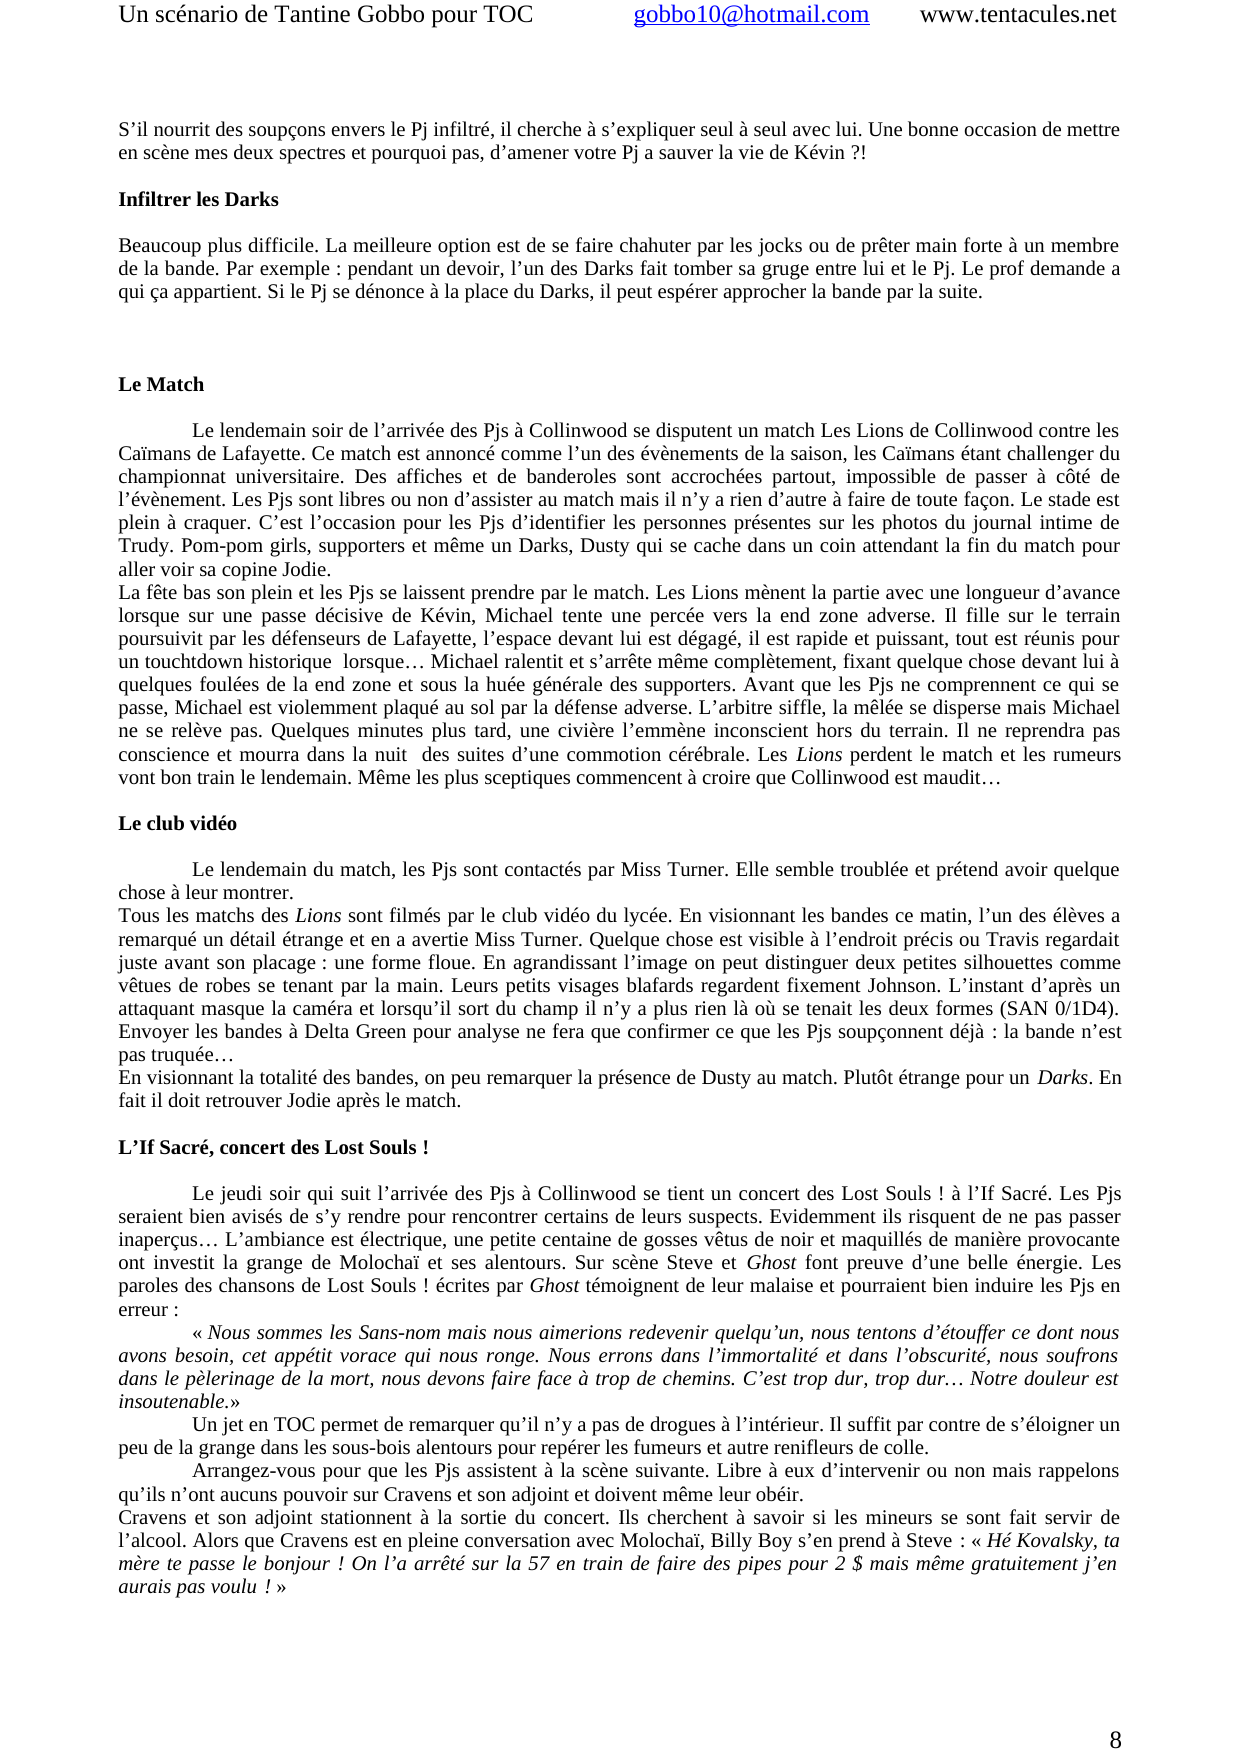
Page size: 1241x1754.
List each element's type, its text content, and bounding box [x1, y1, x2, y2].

text Tous les matchs des Lions sont filmés par le club vidéo du lycée. En visionnant les bandes ce matin, l’un des élèves a remarqué un détail étrange et en a avertie Miss Turner. Quelque chose est visible à l’endroit précis ou Travis regardait juste avant son placage : une forme floue. En agrandissant l’image on peut distinguer deux petites silhouettes comme vêtues de robes se tenant par la main. Leurs petits visages blafards regardent fixement Johnson. L’instant d’après un attaquant masque la caméra et lorsqu’il sort du champ il n’y a plus rien là où se tenait les deux formes (SAN 0/1D4). Envoyer les bandes à Delta Green pour analyse ne fera que confirmer ce que les Pjs soupçonnent déjà : la bande n’est pas truquée… [118, 904, 1122, 1066]
text Cravens et son adjoint stationnent à la sortie du concert. Ils cherchent à savoir si les mineurs se sont fait servir de l’alcool. Alors que Cravens est en pleine conversation avec Molochaï, Billy Boy s’en prend à Steve : « Hé Kovalsky, ta mère te passe le bonjour ! On l’a arrêté sur la 57 en train de faire des pipes pour 2 $ mais même gratuitement j’en aurais pas voulu ! » [118, 1506, 1122, 1598]
subtitle Le Match [118, 372, 1122, 396]
text Beaucoup plus difficile. La meilleure option est de se faire chahuter par les jocks ou de prêter main forte à un membre de la bande. Par exemple : pendant un devoir, l’un des Darks fait tomber sa gruge entre lui et le Pj. Le prof demande a qui ça appartient. Si le Pj se dénonce à la place du Darks, il peut espérer approcher la bande par la suite. [118, 234, 1122, 303]
text « Nous sommes les Sans-nom mais nous aimerions redevenir quelqu’un, nous tentons d’étouffer ce dont nous avons besoin, cet appétit vorace qui nous ronge. Nous errons dans l’immortalité et dans l’obscurité, nous soufrons dans le pèlerinage de la mort, nous devons faire face à trop de chemins. C’est trop dur, trop dur… Notre douleur est insoutenable.» [118, 1321, 1122, 1413]
text La fête bas son plein et les Pjs se laissent prendre par le match. Les Lions mènent la partie avec une longueur d’avance lorsque sur une passe décisive de Kévin, Michael tente une percée vers la end zone adverse. Il fille sur le terrain poursuivit par les défenseurs de Lafayette, l’espace devant lui est dégagé, il est rapide et puissant, tout est réunis pour un touchtdown historique lorsque… Michael ralentit et s’arrête même complètement, fixant quelque chose devant lui à quelques foulées de la end zone et sous la huée générale des supporters. Avant que les Pjs ne comprennent ce qui se passe, Michael est violemment plaqué au sol par la défense adverse. L’arbitre siffle, la mêlée se disperse mais Michael ne se relève pas. Quelques minutes plus tard, une civière l’emmène inconscient hors du terrain. Il ne reprendra pas conscience et mourra dans la nuit des suites d’une commotion cérébrale. Les Lions perdent le match et les rumeurs vont bon train le lendemain. Même les plus sceptiques commencent à croire que Collinwood est maudit… [118, 581, 1122, 789]
text S’il nourrit des soupçons envers le Pj infiltré, il cherche à s’expliquer seul à seul avec lui. Une bonne occasion de mettre en scène mes deux spectres et pourquoi pas, d’amener votre Pj a sauver la vie de Kévin ?! [118, 118, 1122, 164]
text Arrangez-vous pour que les Pjs assistent à la scène suivante. Libre à eux d’intervenir ou non mais rappelons qu’ils n’ont aucuns pouvoir sur Cravens et son adjoint et doivent même leur obéir. [118, 1459, 1122, 1506]
text Le lendemain soir de l’arrivée des Pjs à Collinwood se disputent un match Les Lions de Collinwood contre les Caïmans de Lafayette. Ce match est annoncé comme l’un des évènements de la saison, les Caïmans étant challenger du championnat universitaire. Des affiches et de banderoles sont accrochées partout, impossible de passer à côté de l’évènement. Les Pjs sont libres ou non d’assister au match mais il n’y a rien d’autre à faire de toute façon. Le stade est plein à craquer. C’est l’occasion pour les Pjs d’identifier les personnes présentes sur les photos du journal intime de Trudy. Pom-pom girls, supporters et même un Darks, Dusty qui se cache dans un coin attendant la fin du match pour aller voir sa copine Jodie. [118, 419, 1122, 581]
text Infiltrer les Darks [118, 187, 1122, 211]
text En visionnant la totalité des bandes, on peu remarquer la présence de Dusty au match. Plutôt étrange pour un Darks. En fait il doit retrouver Jodie après le match. [118, 1066, 1122, 1112]
text Le lendemain du match, les Pjs sont contactés par Miss Turner. Elle semble troublée et prétend avoir quelque chose à leur montrer. [118, 858, 1122, 904]
text Le jeudi soir qui suit l’arrivée des Pjs à Collinwood se tient un concert des Lost Souls ! à l’If Sacré. Les Pjs seraient bien avisés de s’y rendre pour rencontrer certains de leurs suspects. Evidemment ils risquent de ne pas passer inaperçus… L’ambiance est électrique, une petite centaine de gosses vêtus de noir et maquillés de manière provocante ont investit la grange de Molochaï et ses alentours. Sur scène Steve et Ghost font preuve d’une belle énergie. Les paroles des chansons de Lost Souls ! écrites par Ghost témoignent de leur malaise et pourraient bien induire les Pjs en erreur : [118, 1182, 1122, 1321]
subtitle L’If Sacré, concert des Lost Souls ! [118, 1136, 1122, 1159]
subtitle Le club vidéo [118, 812, 1122, 835]
text Un jet en TOC permet de remarquer qu’il n’y a pas de drogues à l’intérieur. Il suffit par contre de s’éloigner un peu de la grange dans les sous-bois alentours pour repérer les fumeurs et autre renifleurs de colle. [118, 1413, 1122, 1459]
